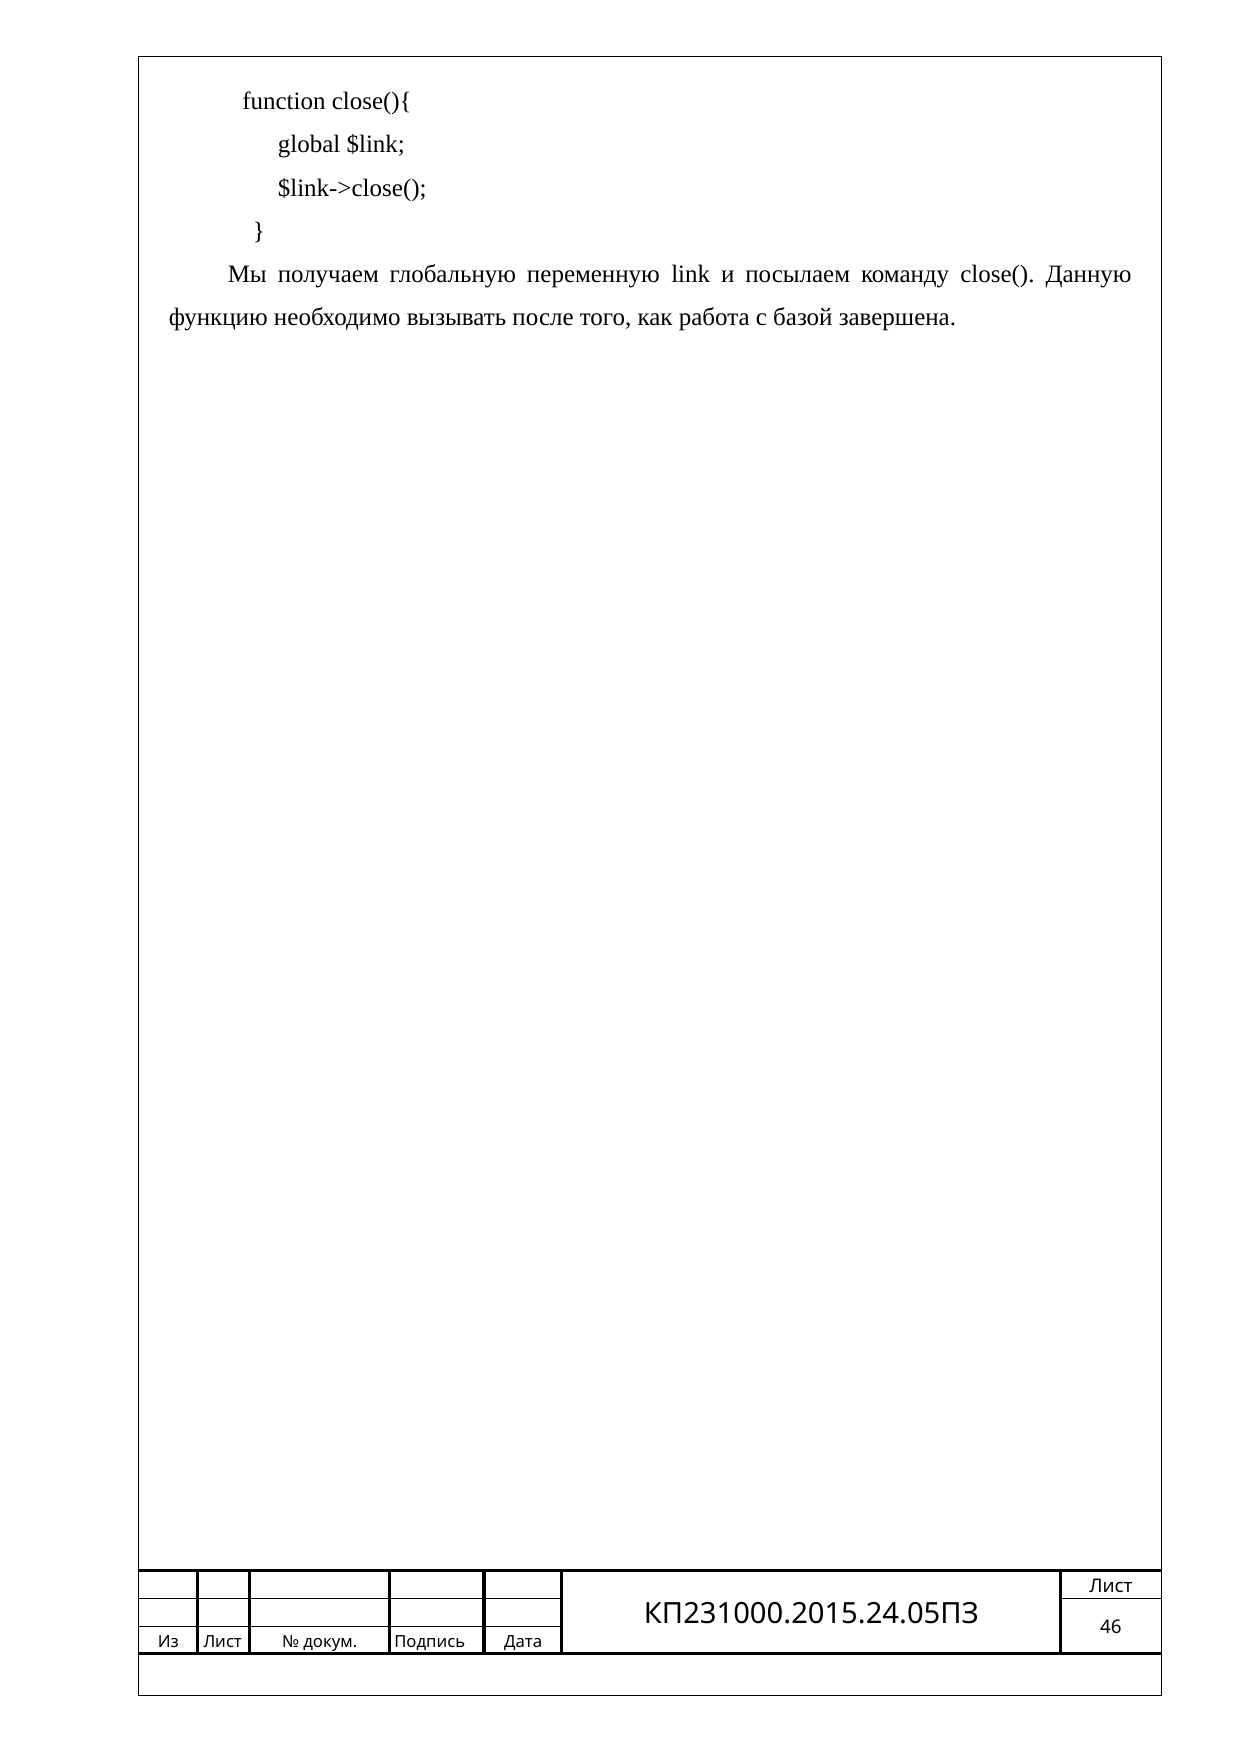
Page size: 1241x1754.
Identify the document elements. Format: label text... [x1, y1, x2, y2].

text } [168, 216, 1132, 244]
text Мы получаем глобальную переменную link и посылаем команду close(). Данную функцию необходимо вызывать после того, как работа с базой завершена. [168, 259, 1132, 331]
text $link->close(); [168, 173, 1132, 201]
text function close(){ [168, 86, 1132, 115]
text global $link; [168, 129, 1132, 158]
